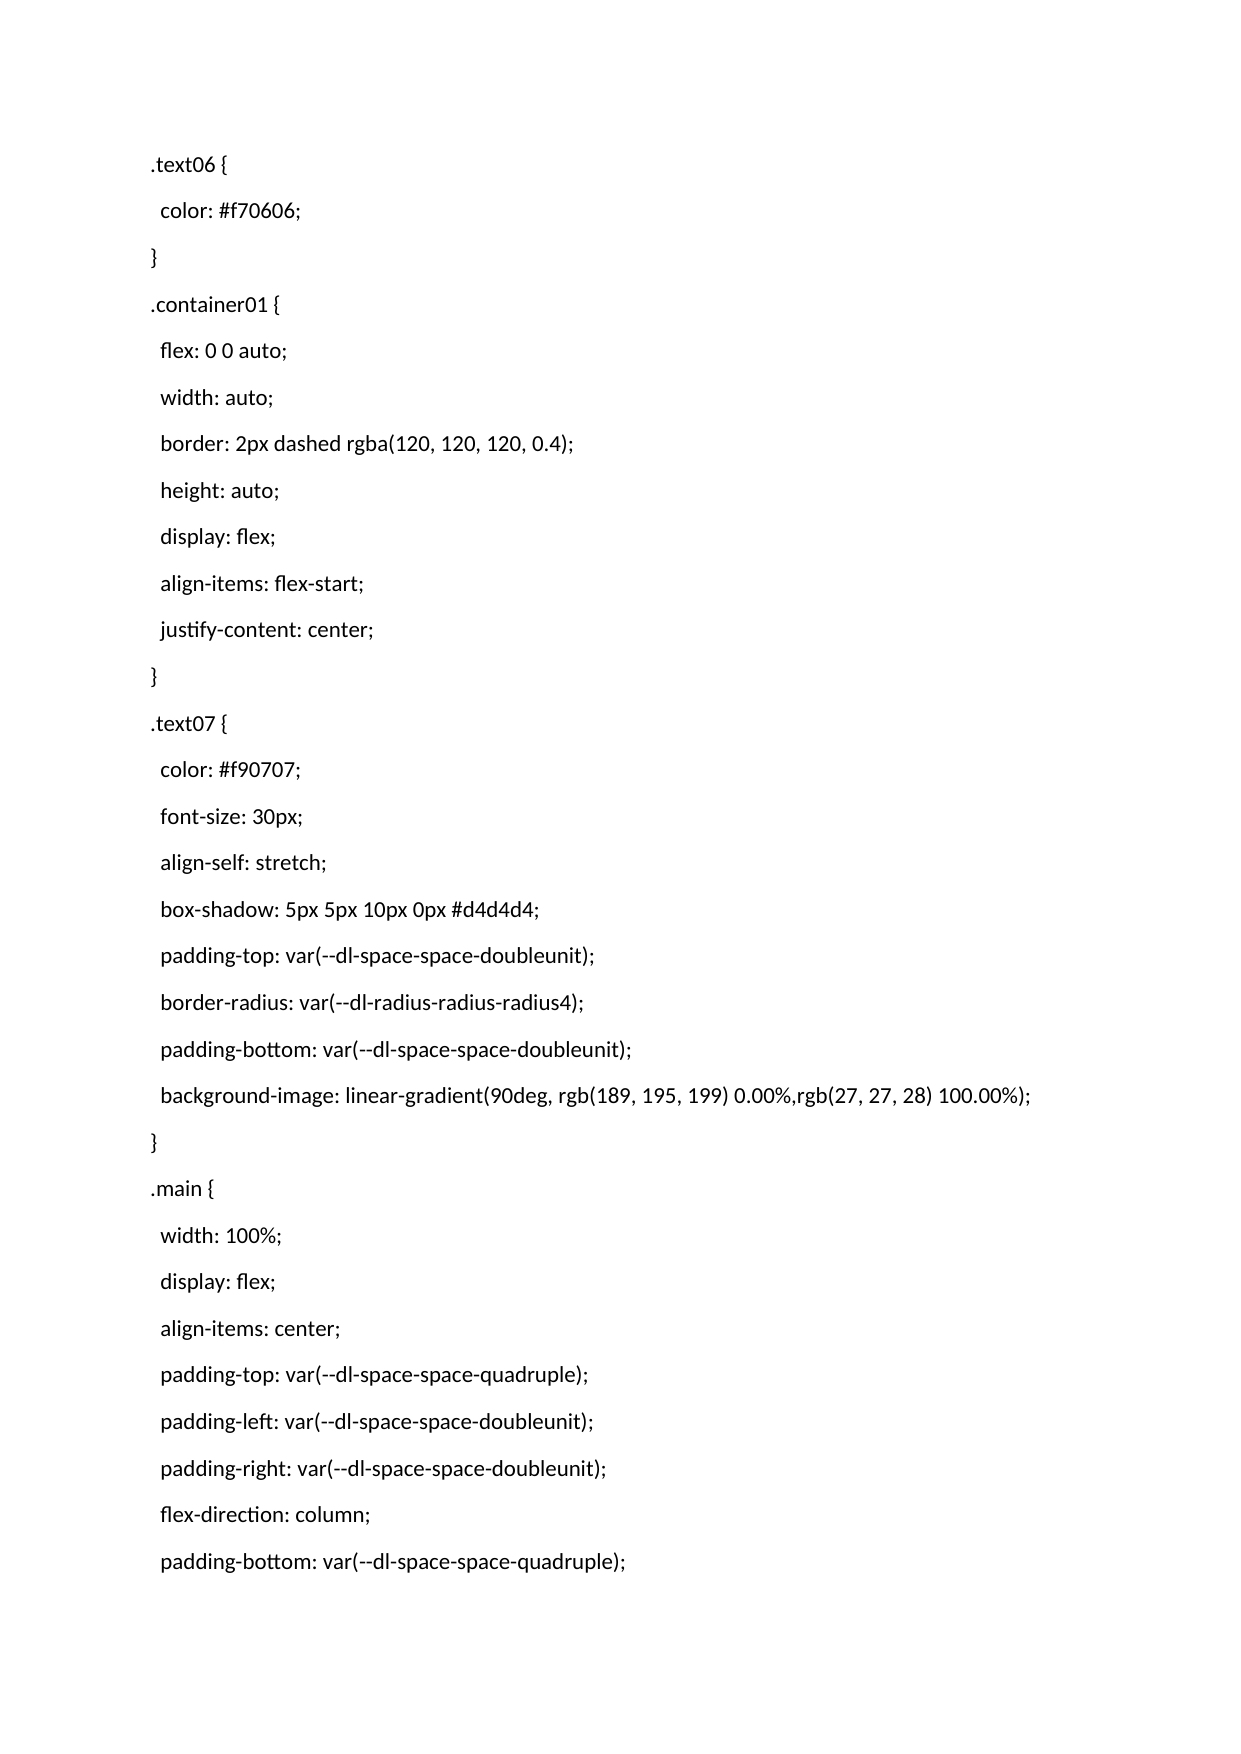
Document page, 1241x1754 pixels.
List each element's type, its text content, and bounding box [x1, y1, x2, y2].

text font-size: 30px; [150, 802, 1090, 830]
text } [150, 243, 1090, 271]
text .container01 { [150, 290, 1090, 318]
text border: 2px dashed rgba(120, 120, 120, 0.4); [150, 429, 1090, 457]
text flex: 0 0 auto; [150, 336, 1090, 364]
text .text06 { [150, 150, 1090, 178]
text height: auto; [150, 476, 1090, 504]
text justify-content: center; [150, 616, 1090, 644]
text padding-left: var(--dl-space-space-doubleunit); [150, 1407, 1090, 1435]
text display: flex; [150, 522, 1090, 551]
text align-self: stretch; [150, 848, 1090, 876]
text padding-bottom: var(--dl-space-space-quadruple); [150, 1547, 1090, 1575]
text width: 100%; [150, 1221, 1090, 1249]
text } [150, 1128, 1090, 1156]
text padding-bottom: var(--dl-space-space-doubleunit); [150, 1035, 1090, 1063]
text width: auto; [150, 383, 1090, 411]
text .main { [150, 1174, 1090, 1202]
text border-radius: var(--dl-radius-radius-radius4); [150, 988, 1090, 1016]
text box-shadow: 5px 5px 10px 0px #d4d4d4; [150, 895, 1090, 923]
text align-items: center; [150, 1314, 1090, 1342]
text padding-top: var(--dl-space-space-doubleunit); [150, 942, 1090, 969]
text } [150, 662, 1090, 690]
text align-items: flex-start; [150, 569, 1090, 597]
text color: #f90707; [150, 755, 1090, 783]
text background-image: linear-gradient(90deg, rgb(189, 195, 199) 0.00%,rgb(27, 27, 28) 100.00%); [150, 1081, 1090, 1109]
text padding-top: var(--dl-space-space-quadruple); [150, 1361, 1090, 1389]
text color: #f70606; [150, 197, 1090, 224]
text flex-direction: column; [150, 1500, 1090, 1528]
text padding-right: var(--dl-space-space-doubleunit); [150, 1454, 1090, 1482]
text display: flex; [150, 1267, 1090, 1296]
text .text07 { [150, 709, 1090, 737]
